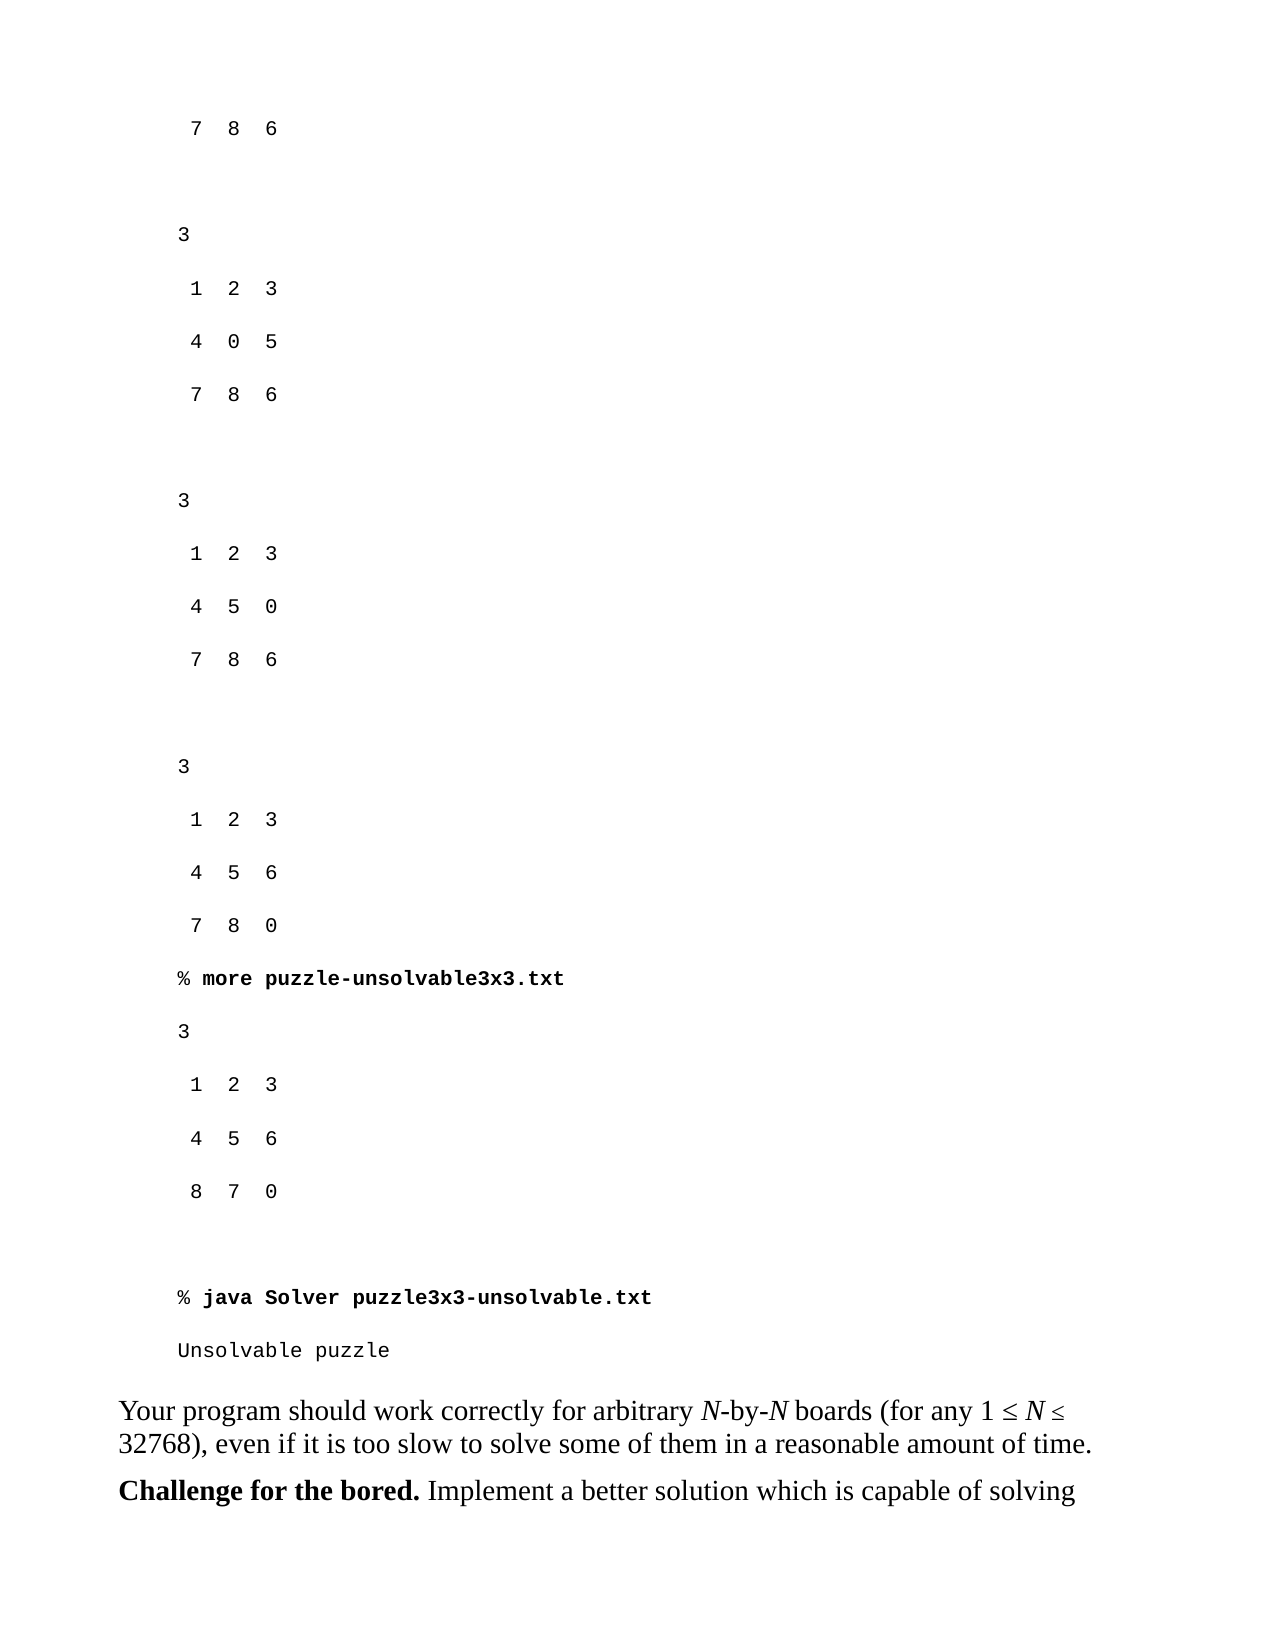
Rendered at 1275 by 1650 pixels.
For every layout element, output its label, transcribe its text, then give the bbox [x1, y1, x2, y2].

text 7 8 6 [177, 649, 1098, 673]
text 7 8 6 [177, 384, 1098, 407]
text % java Solver puzzle3x3-unsolvable.txt [177, 1287, 1098, 1311]
text 3 [177, 490, 1098, 514]
text 4 0 5 [177, 331, 1098, 354]
text 4 5 0 [177, 596, 1098, 620]
text 7 8 6 [177, 118, 1098, 142]
text 3 [177, 224, 1098, 248]
text 4 5 6 [177, 862, 1098, 886]
text Your program should work correctly for arbitrary N-by-N boards (for any 1 ≤ N ≤ 32768), even if it is too slow to solve some of them in a reasonable amount of time. [118, 1393, 1157, 1460]
text 8 7 0 [177, 1181, 1098, 1204]
text 4 5 6 [177, 1127, 1098, 1151]
text 1 2 3 [177, 277, 1098, 301]
text 3 [177, 1021, 1098, 1045]
text 1 2 3 [177, 543, 1098, 567]
text Unsolvable puzzle [177, 1340, 1098, 1364]
text 1 2 3 [177, 809, 1098, 832]
text 1 2 3 [177, 1074, 1098, 1098]
text % more puzzle-unsolvable3x3.txt [177, 968, 1098, 992]
text 7 8 0 [177, 915, 1098, 939]
text 3 [177, 756, 1098, 779]
text Challenge for the bored. Implement a better solution which is capable of solving [118, 1473, 1157, 1506]
